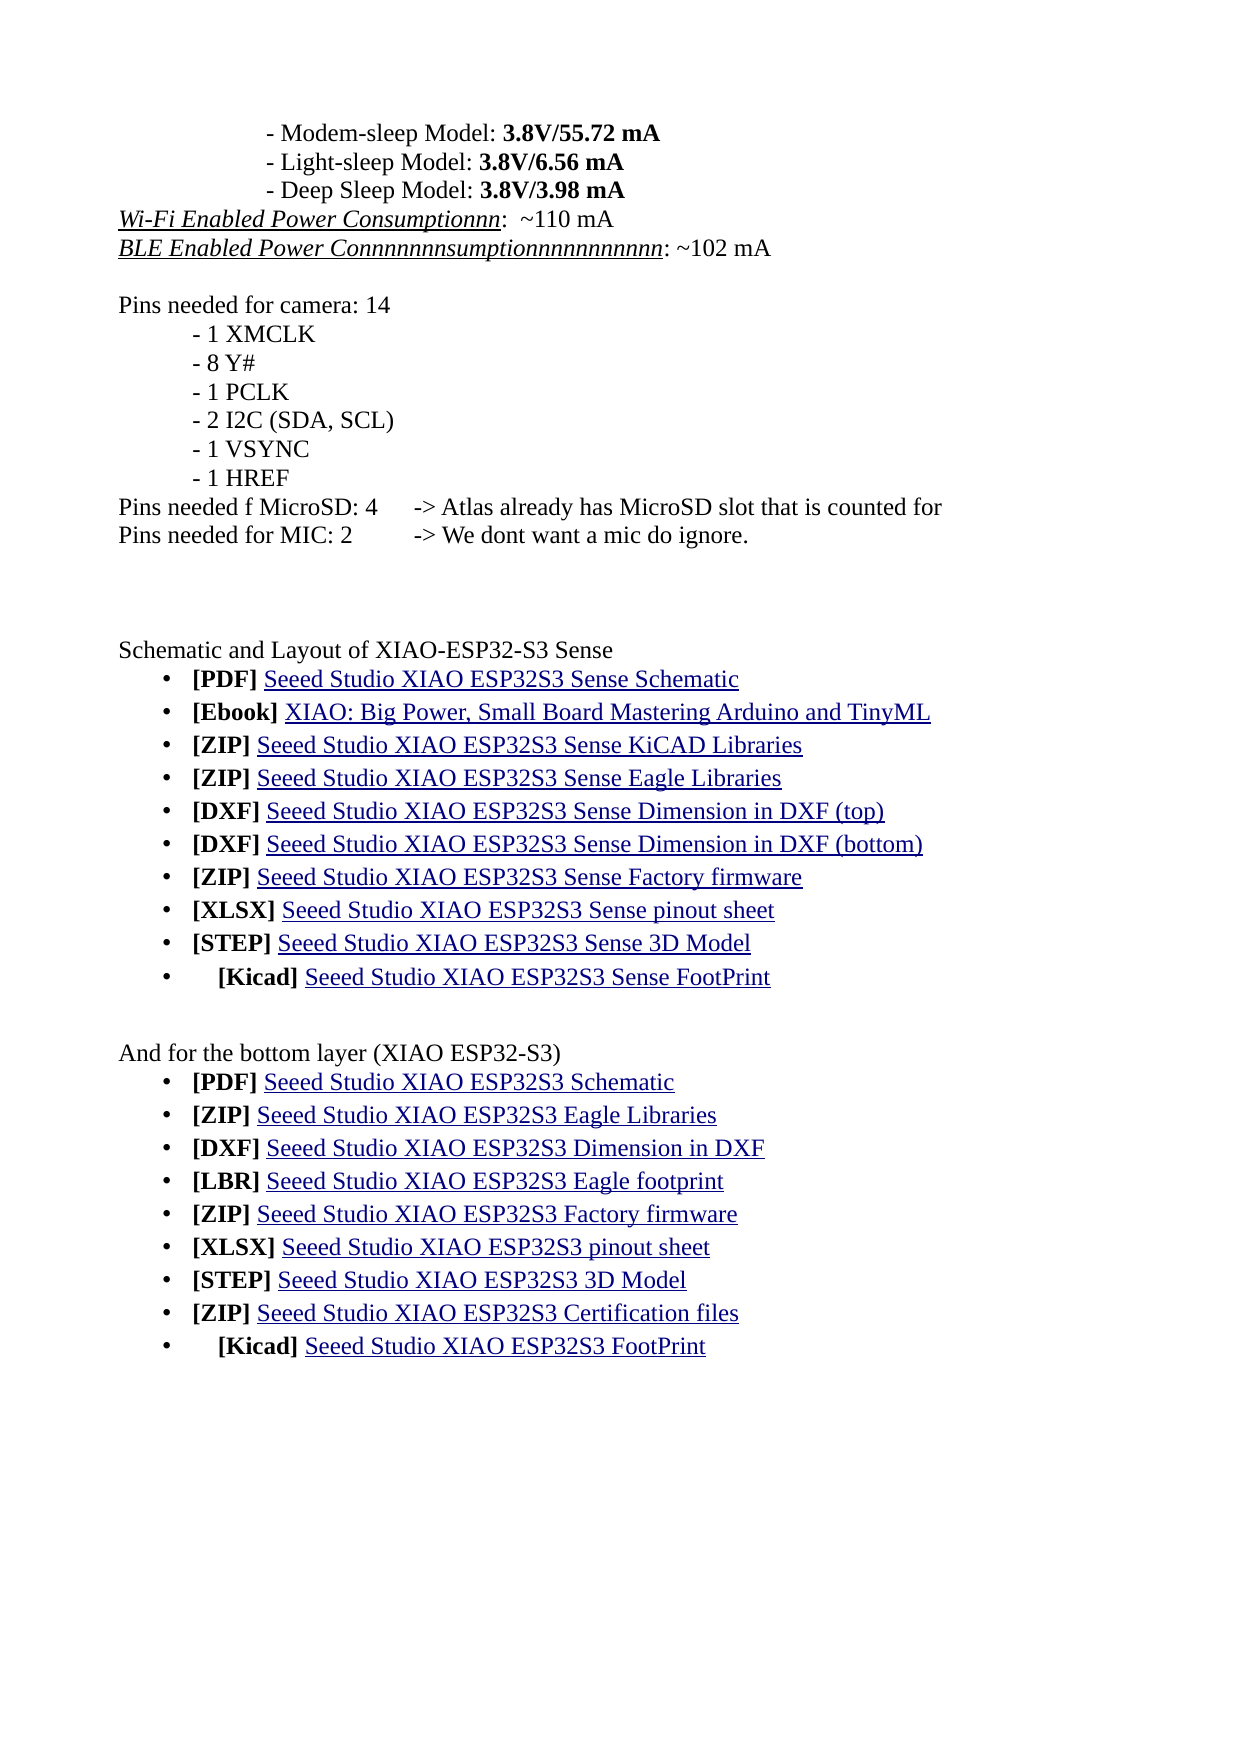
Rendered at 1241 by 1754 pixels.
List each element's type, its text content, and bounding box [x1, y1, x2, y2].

text - 2 I2C (SDA, SCL) [118, 406, 1122, 434]
list [PDF] Seeed Studio XIAO ESP32S3 Schematic [162, 1067, 1122, 1095]
text - 8 Y# [118, 348, 1122, 377]
list [DXF] Seeed Studio XIAO ESP32S3 Sense Dimension in DXF (bottom) [162, 829, 1122, 858]
text - 1 HREF [118, 463, 1122, 492]
list [ZIP] Seeed Studio XIAO ESP32S3 Sense KiCAD Libraries [162, 730, 1122, 759]
list [STEP] Seeed Studio XIAO ESP32S3 3D Model [162, 1265, 1122, 1293]
text - 1 XMCLK [118, 319, 1122, 348]
list [ZIP] Seeed Studio XIAO ESP32S3 Factory firmware [162, 1199, 1122, 1227]
text Pins needed for camera: 14 [118, 291, 1122, 319]
text - 1 VSYNC [118, 434, 1122, 463]
list [ZIP] Seeed Studio XIAO ESP32S3 Sense Eagle Libraries [162, 763, 1122, 792]
list [PDF] Seeed Studio XIAO ESP32S3 Sense Schematic [162, 664, 1122, 693]
list [Ebook] XIAO: Big Power, Small Board Mastering Arduino and TinyML [162, 697, 1122, 726]
text Pins needed for MIC: 2 -> We dont want a mic do ignore. [118, 521, 1122, 549]
text - 1 PCLK [118, 377, 1122, 406]
list [STEP] Seeed Studio XIAO ESP32S3 Sense 3D Model [162, 928, 1122, 957]
list 🔗 [Kicad] Seeed Studio XIAO ESP32S3 Sense FootPrint [162, 962, 1122, 990]
list [XLSX] Seeed Studio XIAO ESP32S3 pinout sheet [162, 1232, 1122, 1261]
list [LBR] Seeed Studio XIAO ESP32S3 Eagle footprint [162, 1166, 1122, 1194]
text And for the bottom layer (XIAO ESP32-S3)​ [118, 1038, 1122, 1067]
list [XLSX] Seeed Studio XIAO ESP32S3 Sense pinout sheet [162, 896, 1122, 924]
list 🔗 [Kicad] Seeed Studio XIAO ESP32S3 FootPrint [162, 1331, 1122, 1359]
text - Modem-sleep Model: 3.8V/55.72 mA - Light-sleep Model: 3.8V/6.56 mA - Deep Sleep Model: 3.8V/3.98 mA [118, 118, 1122, 204]
list [DXF] Seeed Studio XIAO ESP32S3 Sense Dimension in DXF (top) [162, 796, 1122, 825]
list [ZIP] Seeed Studio XIAO ESP32S3 Sense Factory firmware [162, 862, 1122, 891]
text Pins needed f MicroSD: 4 -> Atlas already has MicroSD slot that is counted for [118, 492, 1122, 521]
text BLE Enabled Power Connnnnnnsumptionnnnnnnnnnn: ~102 mA [118, 233, 1122, 262]
text Schematic and Layout of XIAO-ESP32-S3 Sense​ [118, 636, 1122, 664]
list [DXF] Seeed Studio XIAO ESP32S3 Dimension in DXF [162, 1133, 1122, 1161]
list [ZIP] Seeed Studio XIAO ESP32S3 Certification files [162, 1298, 1122, 1327]
list [ZIP] Seeed Studio XIAO ESP32S3 Eagle Libraries [162, 1100, 1122, 1128]
text Wi-Fi Enabled Power Consumptionnn: ~110 mA [118, 204, 1122, 233]
